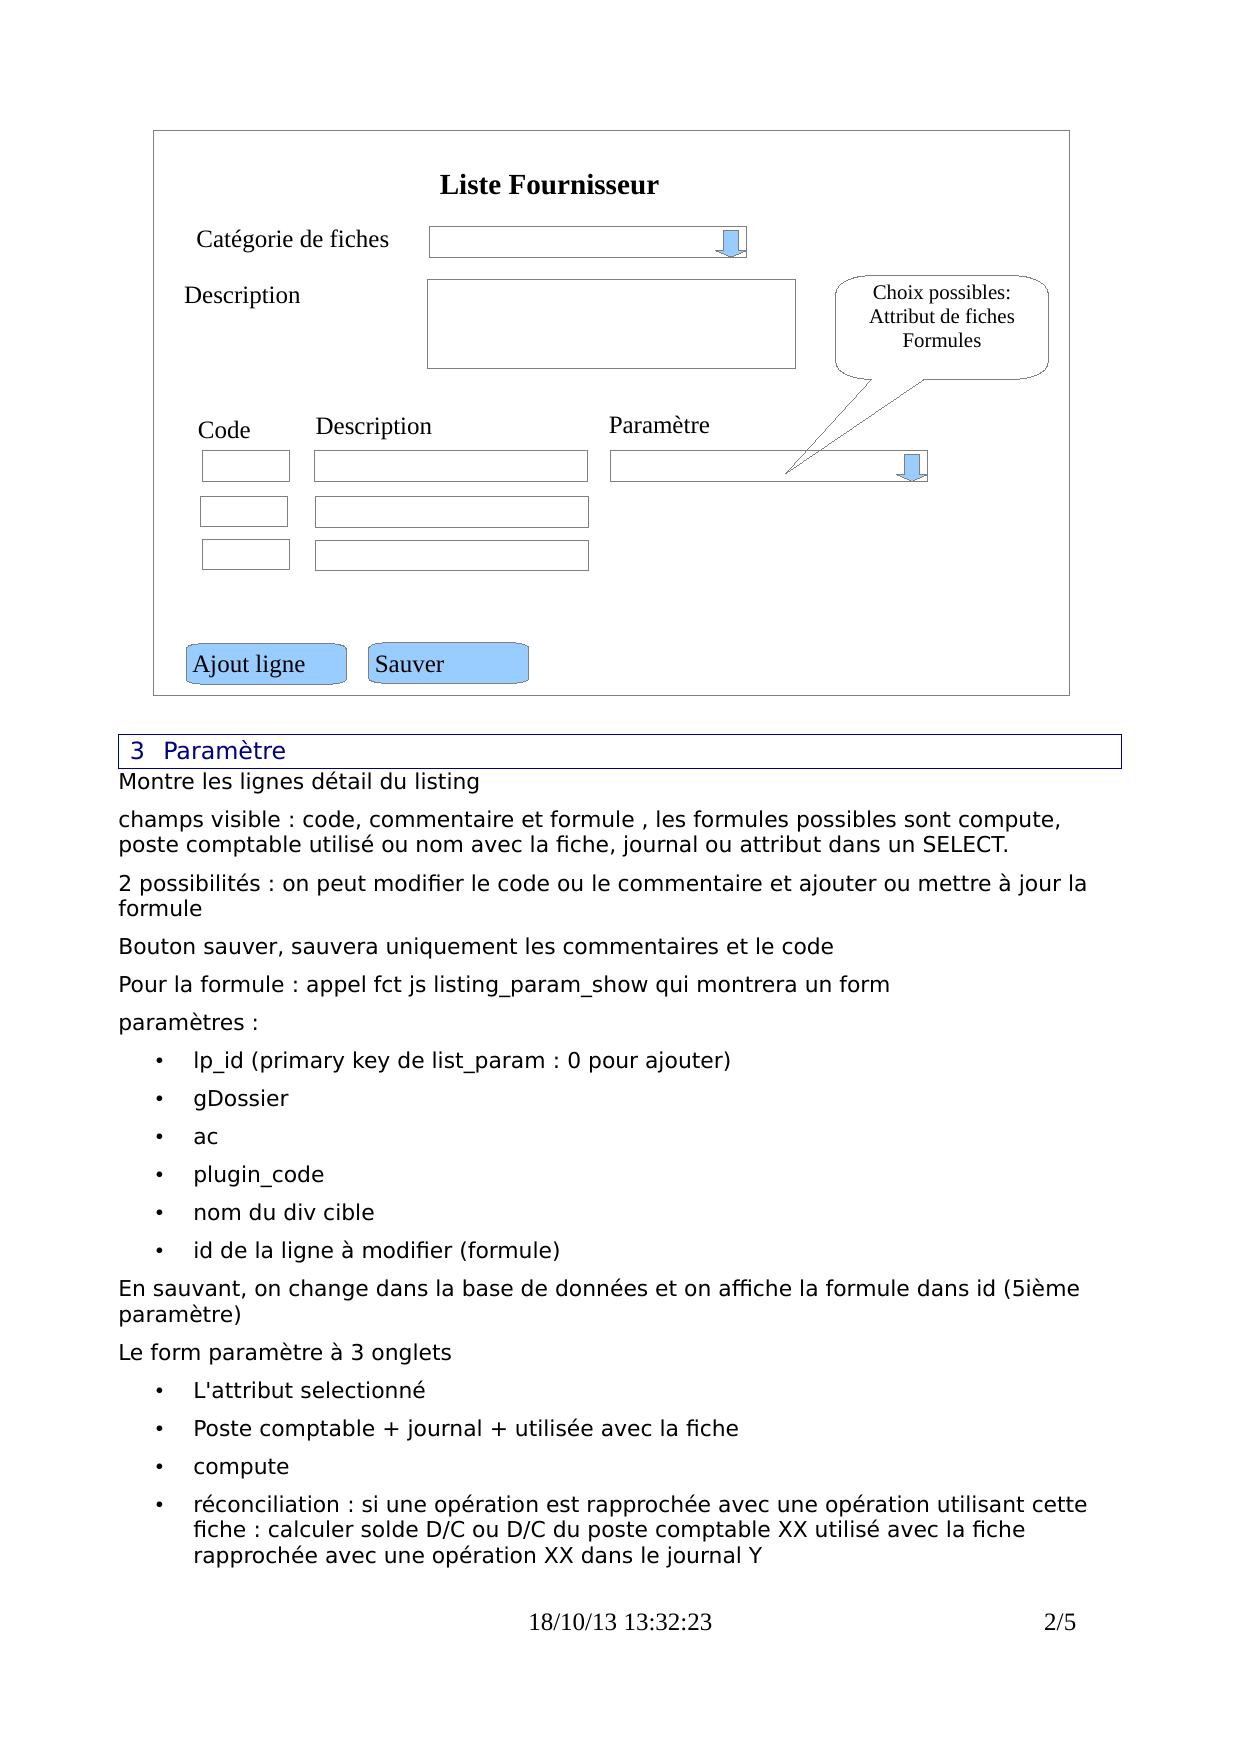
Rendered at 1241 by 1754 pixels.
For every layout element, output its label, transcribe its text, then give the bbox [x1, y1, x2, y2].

subtitle Paramètre [119, 735, 1121, 768]
text Montre les lignes détail du listing [118, 769, 1122, 794]
text Le form paramètre à 3 onglets [118, 1340, 1122, 1365]
list id de la ligne à modifier (formule) [156, 1238, 1122, 1264]
list gDossier [156, 1086, 1122, 1112]
text champs visible : code, commentaire et formule , les formules possibles sont compute, poste comptable utilisé ou nom avec la fiche, journal ou attribut dans un SELECT. [118, 807, 1122, 858]
list ac [156, 1124, 1122, 1150]
text paramètres : [118, 1010, 1122, 1036]
list L'attribut selectionné [156, 1378, 1122, 1403]
list lp_id (primary key de list_param : 0 pour ajouter) [156, 1048, 1122, 1074]
text En sauvant, on change dans la base de données et on affiche la formule dans id (5ième paramètre) [118, 1276, 1122, 1327]
list plugin_code [156, 1162, 1122, 1188]
text Bouton sauver, sauvera uniquement les commentaires et le code [118, 934, 1122, 960]
list compute [156, 1454, 1122, 1479]
list réconciliation : si une opération est rapprochée avec une opération utilisant cette fiche : calculer solde D/C ou D/C du poste comptable XX utilisé avec la fiche rapprochée avec une opération XX dans le journal Y [156, 1492, 1122, 1568]
text Pour la formule : appel fct js listing_param_show qui montrera un form [118, 972, 1122, 998]
list Poste comptable + journal + utilisée avec la fiche [156, 1416, 1122, 1441]
list nom du div cible [156, 1200, 1122, 1226]
text 2 possibilités : on peut modifier le code ou le commentaire et ajouter ou mettre à jour la formule [118, 871, 1122, 922]
